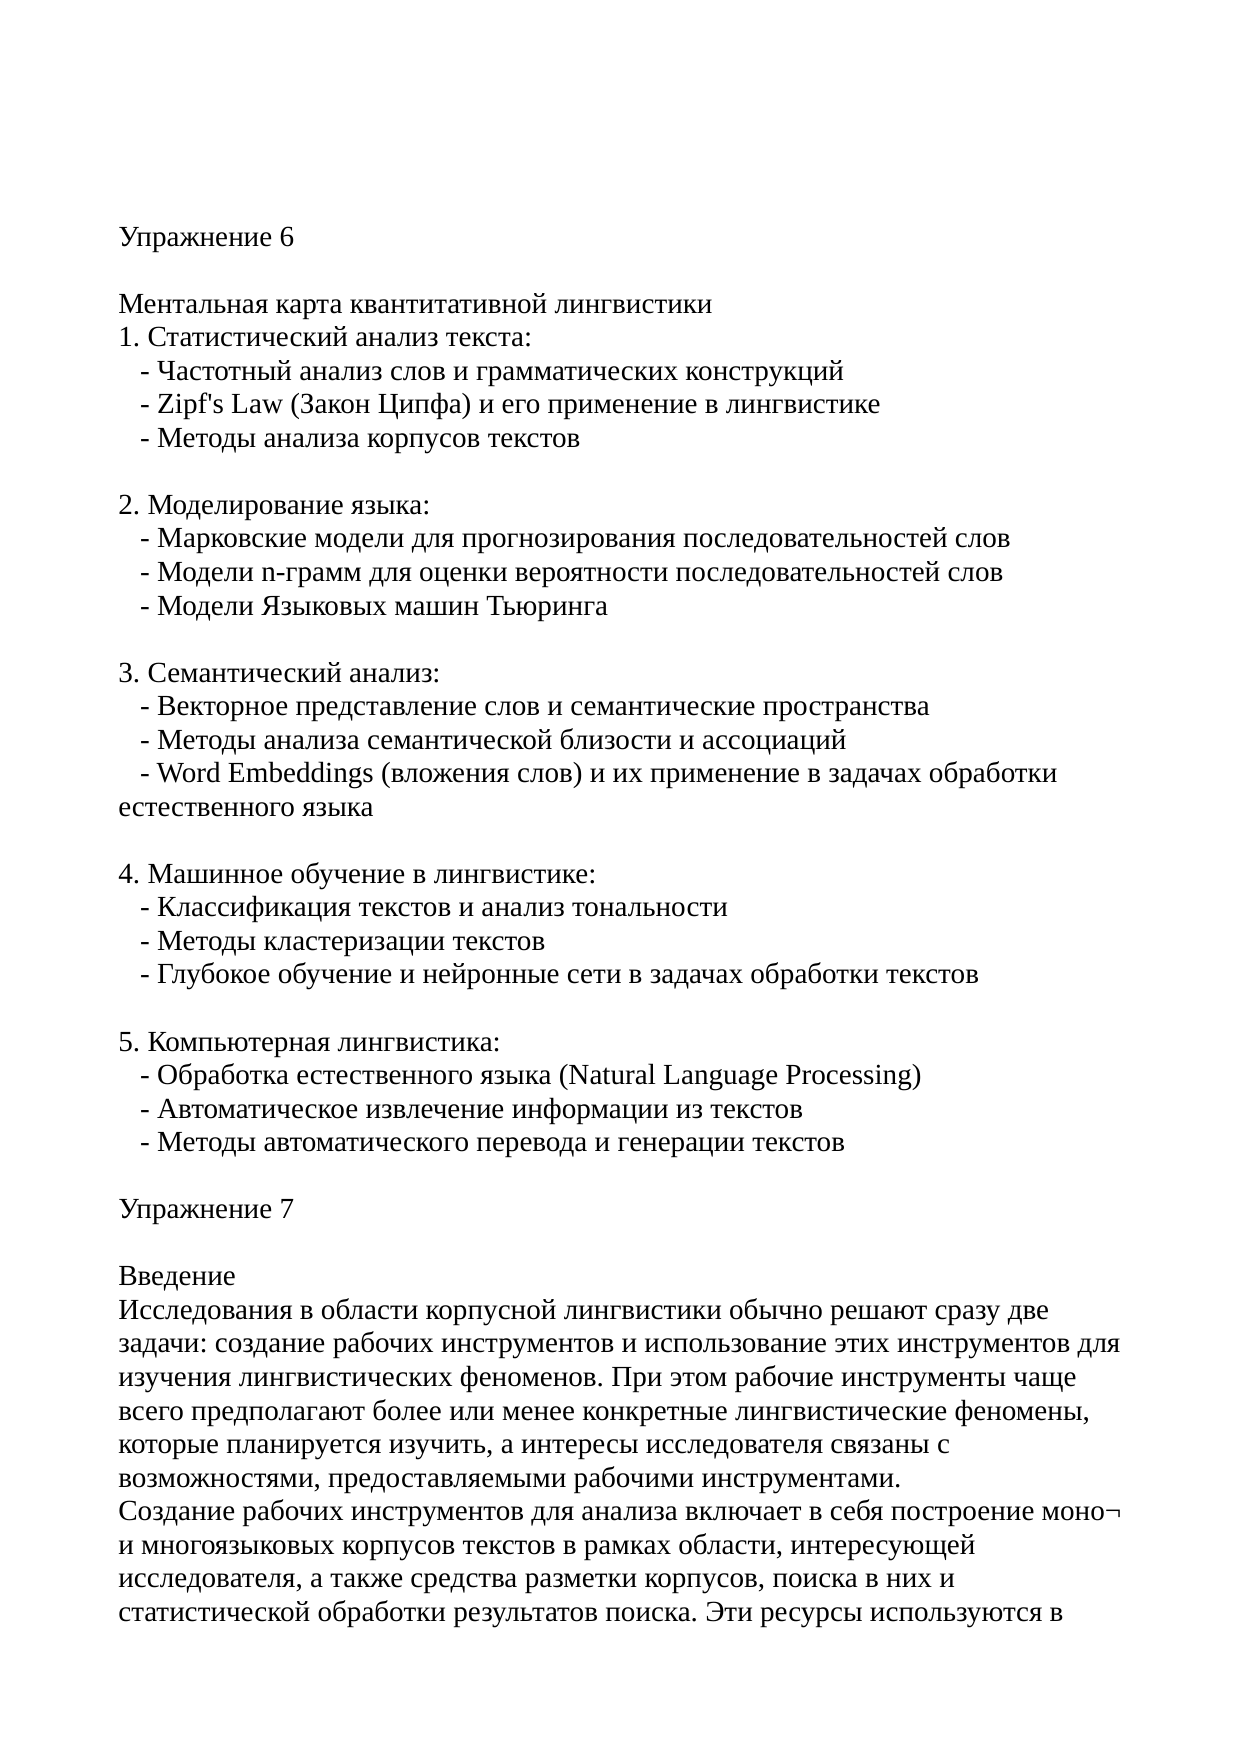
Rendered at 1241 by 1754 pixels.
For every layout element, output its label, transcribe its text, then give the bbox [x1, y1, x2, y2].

text 2. Моделирование языка: [118, 487, 1122, 521]
text Упражнение 7 [118, 1191, 1122, 1225]
text Ментальная карта квантитативной лингвистики [118, 286, 1122, 319]
text - Обработка естественного языка (Natural Language Processing) [118, 1057, 1122, 1091]
list - Методы автоматического перевода и генерации текстов [118, 1124, 1122, 1158]
text - Методы кластеризации текстов [118, 923, 1122, 957]
text - Методы анализа семантической близости и ассоциаций [118, 722, 1122, 755]
text Введение Исследования в области корпусной лингвистики обычно решают сразу две задачи: создание рабочих инструментов и использование этих инструментов для изучения лингвистических феноменов. При этом рабочие инструменты чаще всего предполагают более или менее конкретные лингвистические феномены, которые планируется изучить, а интересы исследователя связаны с возможностями, предоставляемыми рабочими инструментами. Создание рабочих инструментов для анализа включает в себя построение моно¬ и многоязыковых корпусов текстов в рамках области, интересующей исследователя, а также средства разметки корпусов, поиска в них и статистической обработки результатов поиска. Эти ресурсы используются в [118, 1258, 1122, 1627]
text 5. Компьютерная лингвистика: [118, 1024, 1122, 1057]
text 1. Статистический анализ текста: [118, 319, 1122, 353]
text - Zipf's Law (Закон Ципфа) и его применение в лингвистике [118, 386, 1122, 420]
text - Частотный анализ слов и грамматических конструкций [118, 353, 1122, 386]
text - Марковские модели для прогнозирования последовательностей слов [118, 521, 1122, 554]
text - Классификация текстов и анализ тональности [118, 889, 1122, 923]
text - Методы анализа корпусов текстов [118, 420, 1122, 453]
text - Автоматическое извлечение информации из текстов [118, 1091, 1122, 1124]
text 3. Семантический анализ: [118, 655, 1122, 688]
text 4. Машинное обучение в лингвистике: [118, 856, 1122, 889]
text - Word Embeddings (вложения слов) и их применение в задачах обработки естественного языка [118, 755, 1122, 822]
text - Модели n-грамм для оценки вероятности последовательностей слов [118, 554, 1122, 588]
text Упражнение 6 [118, 219, 1122, 252]
text - Векторное представление слов и семантические пространства [118, 688, 1122, 722]
text - Модели Языковых машин Тьюринга [118, 588, 1122, 621]
text - Глубокое обучение и нейронные сети в задачах обработки текстов [118, 957, 1122, 990]
